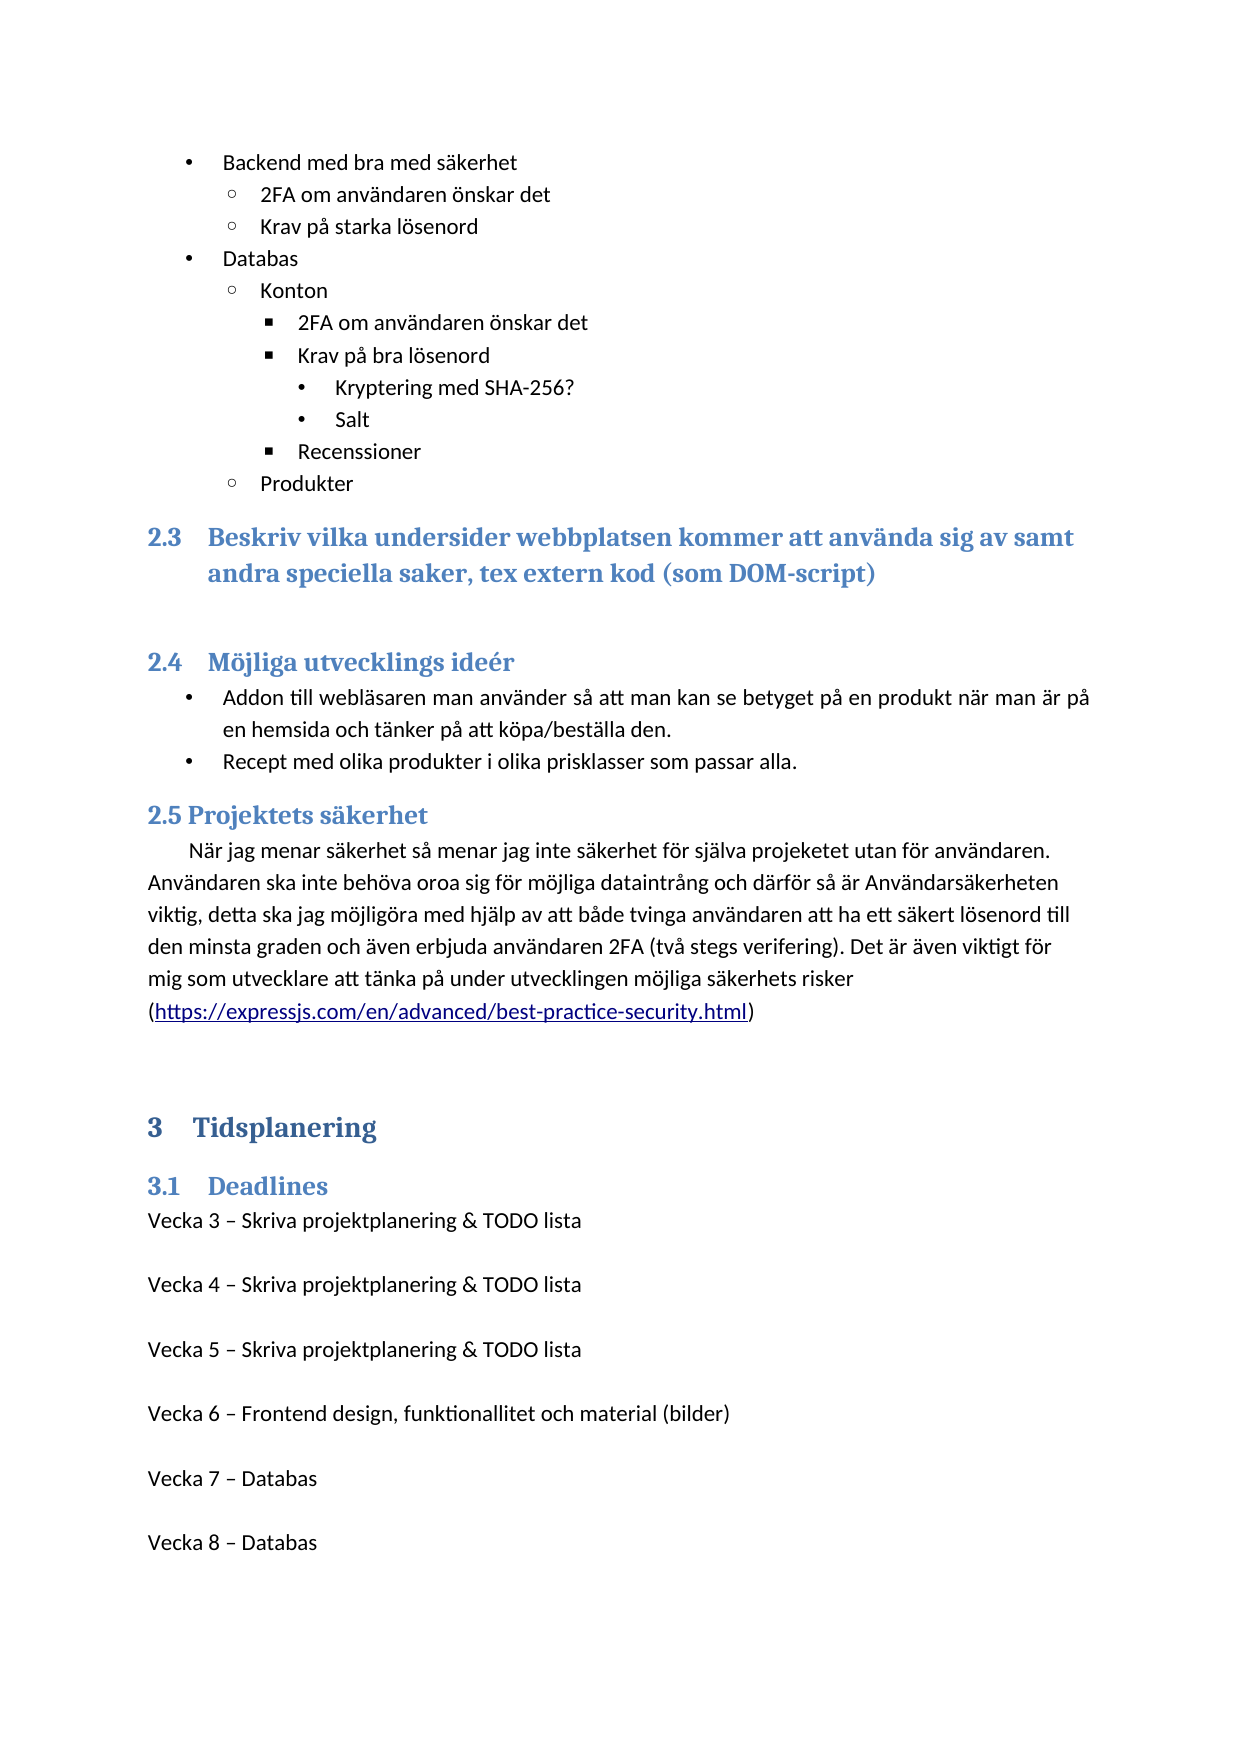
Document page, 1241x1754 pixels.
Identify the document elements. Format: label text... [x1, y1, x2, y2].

subtitle Beskriv vilka undersider webbplatsen kommer att använda sig av samt andra speciella saker, tex extern kod (som DOM-script) [148, 522, 1093, 589]
list Databas [185, 244, 1093, 272]
list Salt [298, 405, 1093, 433]
subtitle 2.5 Projektets säkerhet [148, 800, 1093, 831]
subtitle Deadlines [148, 1171, 1093, 1202]
text Vecka 7 – Databas [148, 1464, 1093, 1492]
list Recept med olika produkter i olika prisklasser som passar alla. [185, 747, 1093, 775]
text Vecka 8 – Databas [148, 1528, 1093, 1556]
list Addon till webläsaren man använder så att man kan se betyget på en produkt när man är på en hemsida och tänker på att köpa/beställa den. [185, 683, 1093, 743]
text Vecka 3 – Skriva projektplanering & TODO lista [148, 1206, 1093, 1234]
list Konton [223, 276, 1093, 304]
text Vecka 4 – Skriva projektplanering & TODO lista [148, 1271, 1093, 1299]
list Krav på starka lösenord [223, 212, 1093, 240]
text Vecka 5 – Skriva projektplanering & TODO lista [148, 1335, 1093, 1363]
list Recenssioner [260, 437, 1093, 465]
list Produkter [223, 469, 1093, 497]
text När jag menar säkerhet så menar jag inte säkerhet för själva projeketet utan för användaren. Användaren ska inte behöva oroa sig för möjliga dataintrång och därför så är Användarsäkerheten viktig, detta ska jag möjligöra med hjälp av att både tvinga användaren att ha ett säkert lösenord till den minsta graden och även erbjuda användaren 2FA (två stegs verifering). Det är även viktigt för mig som utvecklare att tänka på under utvecklingen möjliga säkerhets risker (https://expressjs.com/en/advanced/best-practice-security.html) [148, 836, 1093, 1025]
list Backend med bra med säkerhet [185, 148, 1093, 176]
subtitle Möjliga utvecklings ideér [148, 647, 1093, 678]
subtitle Tidsplanering [148, 1111, 1093, 1145]
list 2FA om användaren önskar det [223, 180, 1093, 208]
list Kryptering med SHA-256? [298, 373, 1093, 401]
list Krav på bra lösenord [260, 341, 1093, 369]
text Vecka 6 – Frontend design, funktionallitet och material (bilder) [148, 1399, 1093, 1427]
list 2FA om användaren önskar det [260, 308, 1093, 337]
